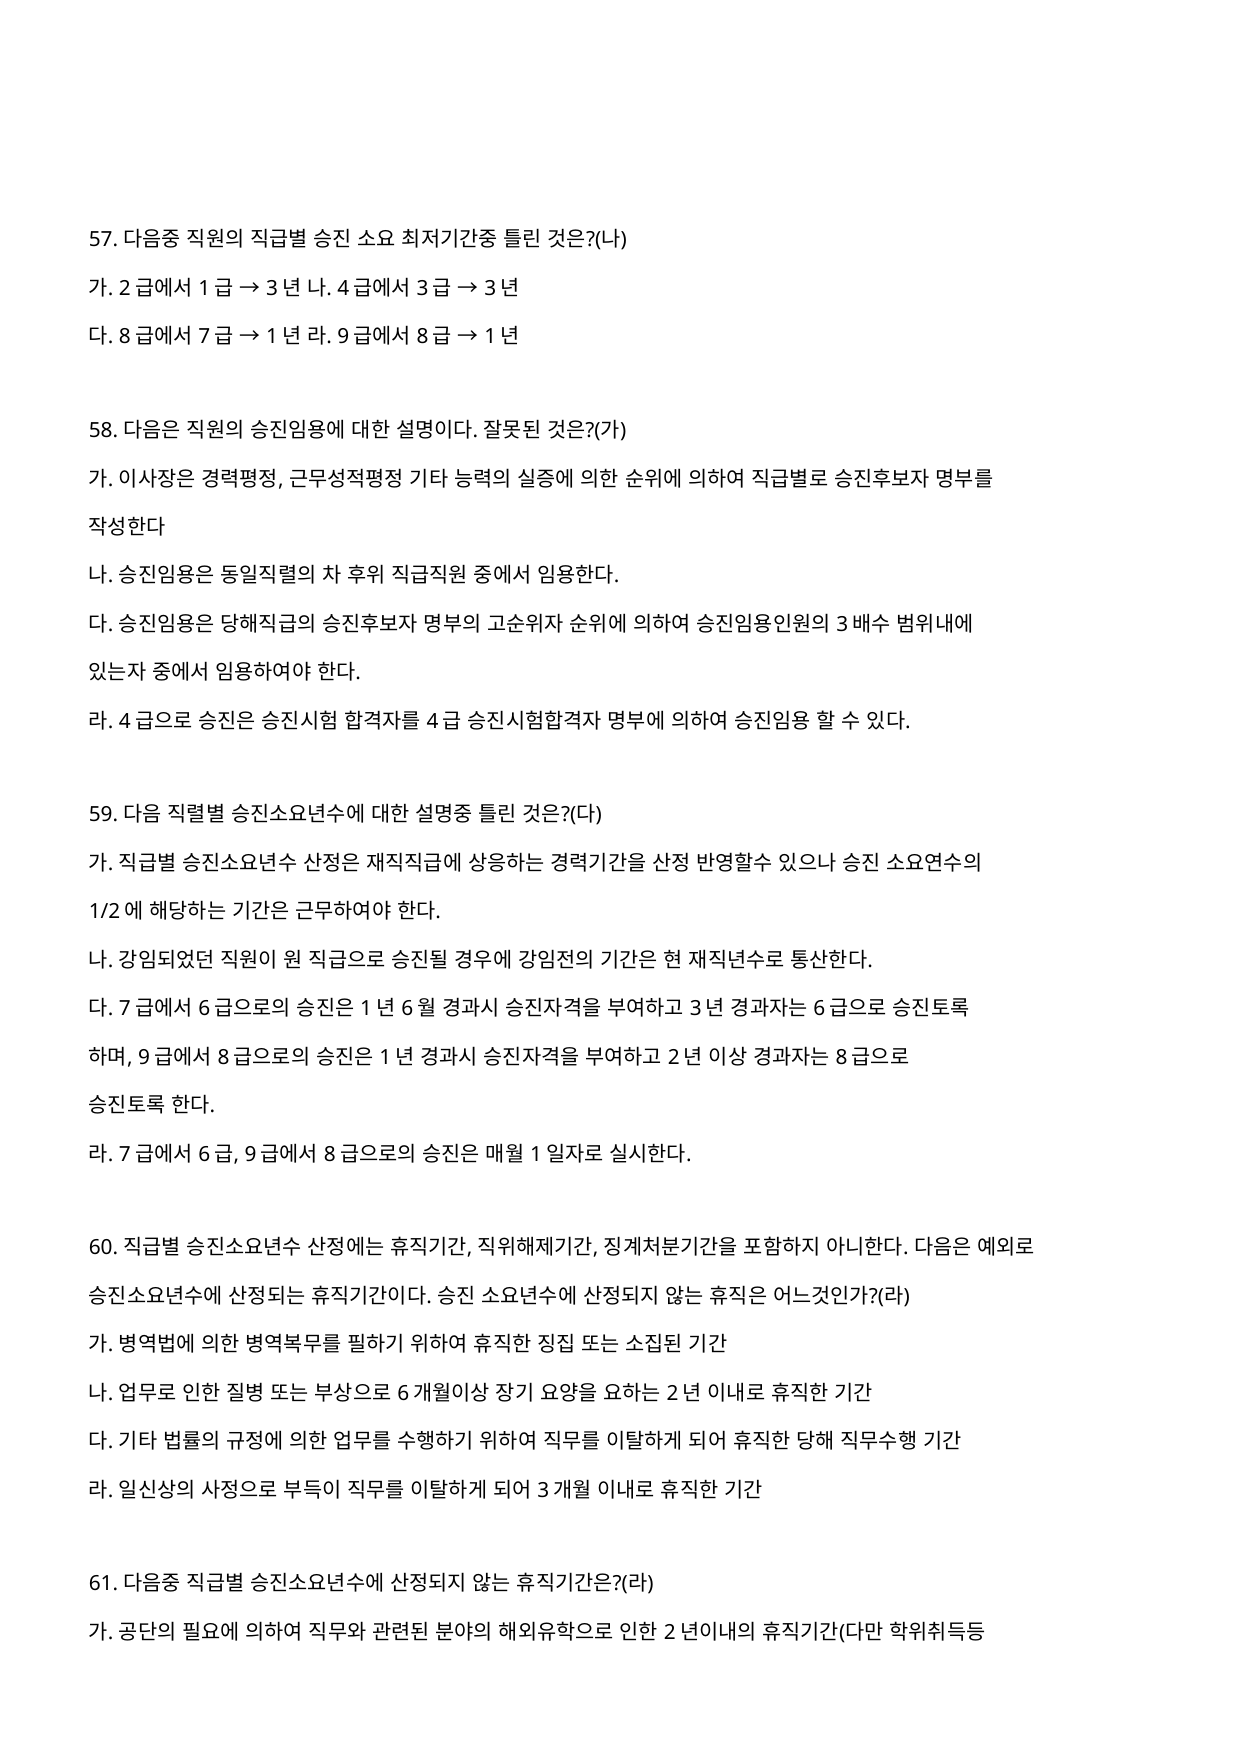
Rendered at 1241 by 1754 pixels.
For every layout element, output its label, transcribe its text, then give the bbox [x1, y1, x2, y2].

text 다. 8급에서 7급 → 1년 라. 9급에서 8급 → 1년 [88, 319, 1152, 350]
text 59. 다음 직렬별 승진소요년수에 대한 설명중 틀린 것은?(다) [88, 798, 1152, 828]
text 나. 업무로 인한 질병 또는 부상으로 6개월이상 장기 요양을 요하는 2년 이내로 휴직한 기간 [88, 1376, 1152, 1406]
text 나. 승진임용은 동일직렬의 차 후위 직급직원 중에서 임용한다. [88, 558, 1152, 589]
text 승진토록 한다. [88, 1088, 1152, 1119]
text 하며, 9급에서 8급으로의 승진은 1년 경과시 승진자격을 부여하고 2년 이상 경과자는 8급으로 [88, 1040, 1152, 1070]
text 다. 7급에서 6급으로의 승진은 1년 6월 경과시 승진자격을 부여하고 3년 경과자는 6급으로 승진토록 [88, 991, 1152, 1022]
text 가. 이사장은 경력평정, 근무성적평정 기타 능력의 실증에 의한 순위에 의하여 직급별로 승진후보자 명부를 [88, 462, 1152, 492]
text 58. 다음은 직원의 승진임용에 대한 설명이다. 잘못된 것은?(가) [88, 413, 1152, 444]
text 61. 다음중 직급별 승진소요년수에 산정되지 않는 휴직기간은?(라) [88, 1567, 1152, 1597]
text 라. 4급으로 승진은 승진시험 합격자를 4급 승진시험합격자 명부에 의하여 승진임용 할 수 있다. [88, 704, 1152, 734]
text 57. 다음중 직원의 직급별 승진 소요 최저기간중 틀린 것은?(나) [88, 223, 1152, 253]
text 라. 일신상의 사정으로 부득이 직무를 이탈하게 되어 3개월 이내로 휴직한 기간 [88, 1473, 1152, 1503]
text 다. 승진임용은 당해직급의 승진후보자 명부의 고순위자 순위에 의하여 승진임용인원의 3배수 범위내에 [88, 607, 1152, 637]
text 승진소요년수에 산정되는 휴직기간이다. 승진 소요년수에 산정되지 않는 휴직은 어느것인가?(라) [88, 1279, 1152, 1309]
text 60. 직급별 승진소요년수 산정에는 휴직기간, 직위해제기간, 징계처분기간을 포함하지 아니한다. 다음은 예외로 [88, 1231, 1152, 1261]
text 다. 기타 법률의 규정에 의한 업무를 수행하기 위하여 직무를 이탈하게 되어 휴직한 당해 직무수행 기간 [88, 1424, 1152, 1455]
text 1/2에 해당하는 기간은 근무하여야 한다. [88, 894, 1152, 925]
text 가. 2급에서 1급 → 3년 나. 4급에서 3급 → 3년 [88, 271, 1152, 301]
text 라. 7급에서 6급, 9급에서 8급으로의 승진은 매월 1일자로 실시한다. [88, 1137, 1152, 1167]
text 나. 강임되었던 직원이 원 직급으로 승진될 경우에 강임전의 기간은 현 재직년수로 통산한다. [88, 943, 1152, 973]
text 가. 직급별 승진소요년수 산정은 재직직급에 상응하는 경력기간을 산정 반영할수 있으나 승진 소요연수의 [88, 846, 1152, 876]
text 가. 공단의 필요에 의하여 직무와 관련된 분야의 해외유학으로 인한 2년이내의 휴직기간(다만 학위취득등 [88, 1615, 1152, 1645]
text 있는자 중에서 임용하여야 한다. [88, 655, 1152, 686]
text 가. 병역법에 의한 병역복무를 필하기 위하여 휴직한 징집 또는 소집된 기간 [88, 1327, 1152, 1358]
text 작성한다 [88, 510, 1152, 540]
